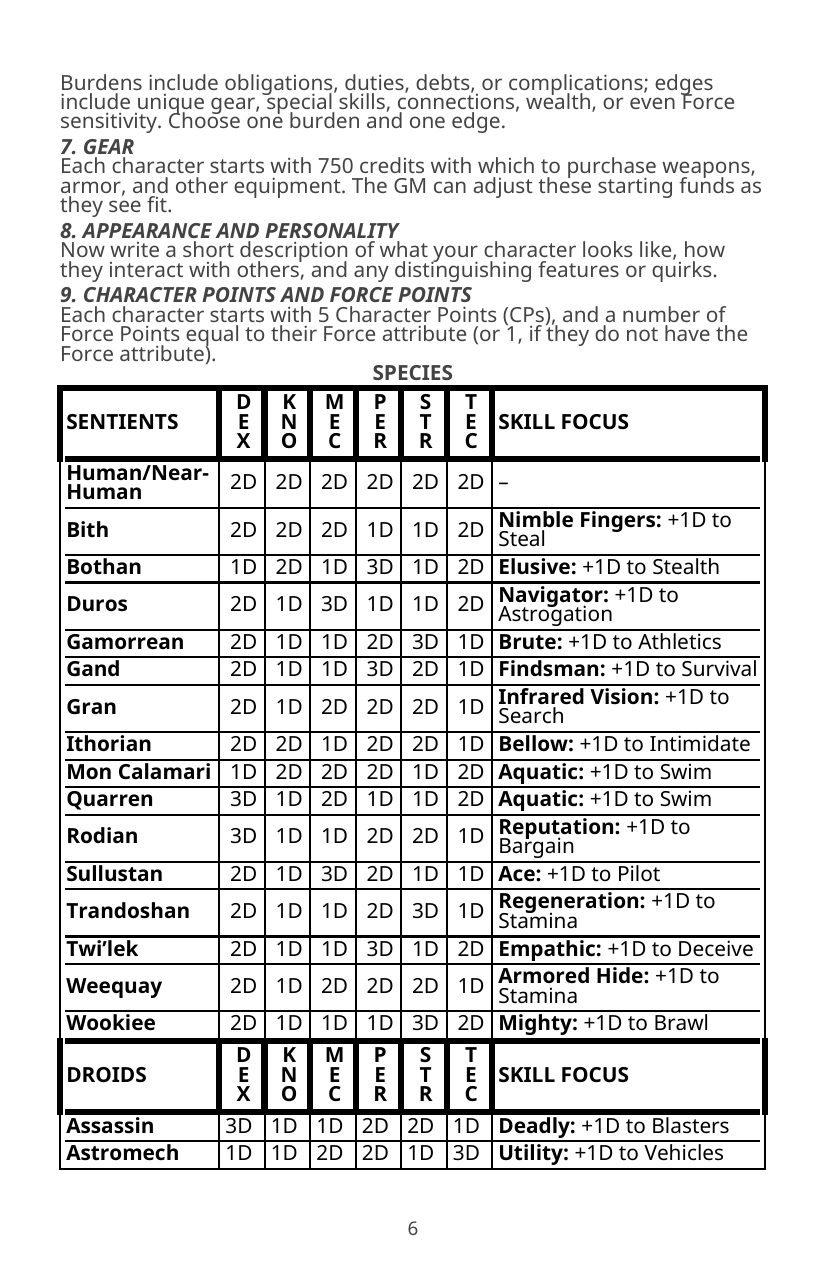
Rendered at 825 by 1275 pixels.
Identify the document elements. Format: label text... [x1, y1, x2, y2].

table_cell 1D [402, 556, 446, 581]
table_cell 1D [266, 631, 309, 656]
table_header K N O [268, 391, 307, 456]
table_cell 2D [357, 1142, 400, 1168]
table_cell 3D [357, 556, 400, 581]
table_cell Gran [61, 684, 218, 731]
table_header D E X [222, 391, 261, 456]
table_cell 2D [220, 863, 264, 888]
subtitle SPECIES [60, 365, 765, 385]
table_cell 2D [220, 1012, 264, 1038]
table_cell Ithorian [61, 731, 218, 758]
table_cell 2D [311, 509, 355, 554]
table_cell 2D [220, 965, 264, 1010]
table_cell 1D [266, 938, 309, 963]
table_cell 1D [266, 1012, 309, 1038]
table_cell Navigator: +1D to Astrogation [493, 581, 764, 628]
table_cell 1D [448, 890, 491, 935]
table_cell Quarren [61, 786, 218, 814]
table_cell 2D [357, 1115, 400, 1140]
table_cell 1D [311, 1012, 355, 1038]
table_cell Mighty: +1D to Brawl [493, 1010, 764, 1038]
table_cell 1D [266, 1115, 309, 1140]
table_cell 1D [448, 816, 491, 861]
table_cell Trandoshan [61, 888, 218, 935]
table_cell 2D [311, 788, 355, 814]
table_cell 2D [402, 1115, 446, 1140]
table_cell 2D [448, 584, 491, 628]
table_cell 2D [266, 509, 309, 554]
table_cell 2D [357, 631, 400, 656]
table_cell Sullustan [61, 861, 218, 888]
table_cell – [493, 456, 764, 507]
table_header SENTIENTS [63, 391, 216, 456]
table_cell 1D [357, 1012, 400, 1038]
table_cell 2D [311, 965, 355, 1010]
table_cell Aquatic: +1D to Swim [493, 759, 764, 786]
table_cell Utility: +1D to Vehicles [493, 1140, 764, 1168]
table_header P E R [359, 391, 398, 456]
table_cell 3D [402, 890, 446, 935]
table_cell 2D [357, 816, 400, 861]
table_cell Mon Calamari [61, 759, 218, 786]
table_cell 1D [311, 658, 355, 684]
table_header M E C [313, 391, 353, 456]
subtitle 9. CHARACTER POINTS AND FORCE POINTS [60, 287, 765, 307]
table_cell 2D [357, 863, 400, 888]
table_cell 1D [448, 686, 491, 731]
table_cell Bith [61, 507, 218, 554]
table_cell Brute: +1D to Athletics [493, 629, 764, 656]
text Each character starts with 5 Character Points (CPs), and a number of Force Points equal to their Force attribute (or 1, if they do not have the Force attribute). [60, 307, 765, 365]
table_cell Assassin [61, 1109, 218, 1140]
table_cell Astromech [61, 1140, 218, 1168]
table_cell 3D [220, 1115, 264, 1140]
table_header SKILL FOCUS [495, 391, 762, 456]
table_cell 2D [220, 658, 264, 684]
table_cell 2D [448, 761, 491, 786]
table_cell 2D [357, 462, 400, 507]
table_cell 3D [220, 816, 264, 861]
table_cell Elusive: +1D to Stealth [493, 554, 764, 581]
table_cell 1D [311, 631, 355, 656]
table_cell 2D [357, 965, 400, 1010]
table_cell 1D [220, 761, 264, 786]
table_cell 1D [402, 788, 446, 814]
table_cell 2D [220, 890, 264, 935]
table_cell Findsman: +1D to Survival [493, 656, 764, 684]
table_cell D E X [222, 1044, 261, 1108]
table_header T E C [450, 391, 489, 456]
table_cell 2D [448, 938, 491, 963]
table_cell 1D [266, 890, 309, 935]
text Burdens include obligations, duties, debts, or complications; edges include unique gear, special skills, connections, wealth, or even Force sensitivity. Choose one burden and one edge. [60, 74, 765, 133]
table_cell 3D [402, 631, 446, 656]
table_cell 2D [402, 658, 446, 684]
table_cell 2D [220, 733, 264, 758]
table_cell 3D [402, 1012, 446, 1038]
table_cell 1D [311, 890, 355, 935]
table_cell Infrared Vision: +1D to Search [493, 684, 764, 731]
subtitle 8. APPEARANCE AND PERSONALITY [60, 223, 765, 242]
table_cell Gamorrean [61, 629, 218, 656]
table_cell 1D [220, 556, 264, 581]
table_cell Regeneration: +1D to Stamina [493, 888, 764, 935]
text Each character starts with 750 credits with which to purchase weapons, armor, and other equipment. The GM can adjust these starting funds as they see fit. [60, 158, 765, 217]
table_cell 1D [266, 788, 309, 814]
table_cell Twi’lek [61, 935, 218, 963]
table_cell 1D [266, 1142, 309, 1168]
subtitle 7. GEAR [60, 139, 765, 158]
table_cell Wookiee [61, 1010, 218, 1038]
table_cell 3D [357, 938, 400, 963]
table_cell 1D [357, 509, 400, 554]
table_cell 1D [448, 965, 491, 1010]
table_cell 2D [220, 584, 264, 628]
table_cell DROIDS [63, 1038, 216, 1108]
table_cell 2D [220, 631, 264, 656]
table_cell 1D [266, 863, 309, 888]
table_cell T E C [450, 1044, 489, 1108]
table_cell 1D [402, 1142, 446, 1168]
table_cell 2D [402, 462, 446, 507]
table_cell 1D [220, 1142, 264, 1168]
table_cell 1D [448, 863, 491, 888]
table_cell 3D [311, 863, 355, 888]
table_cell S T R [404, 1044, 444, 1108]
table_cell 2D [402, 686, 446, 731]
table_cell Deadly: +1D to Blasters [493, 1109, 764, 1140]
table_cell Reputation: +1D to Bargain [493, 814, 764, 861]
table_cell Armored Hide: +1D to Stamina [493, 963, 764, 1010]
table_cell 1D [311, 1115, 355, 1140]
table_cell 1D [448, 658, 491, 684]
table_cell 1D [266, 584, 309, 628]
table_cell 1D [402, 761, 446, 786]
table_cell Bothan [61, 554, 218, 581]
table_cell 2D [311, 1142, 355, 1168]
table_cell Ace: +1D to Pilot [493, 861, 764, 888]
table_cell 1D [402, 938, 446, 963]
table_cell Rodian [61, 814, 218, 861]
table_cell Bellow: +1D to Intimidate [493, 731, 764, 758]
table_cell Human/Near-Human [61, 456, 218, 507]
table_cell 1D [266, 965, 309, 1010]
table_cell 2D [220, 686, 264, 731]
table_cell Nimble Fingers: +1D to Steal [493, 507, 764, 554]
table_cell 1D [402, 584, 446, 628]
table_cell 2D [357, 890, 400, 935]
table_cell 1D [402, 509, 446, 554]
table_cell 1D [448, 733, 491, 758]
table_cell 2D [448, 1012, 491, 1038]
table_cell 2D [402, 733, 446, 758]
table_cell 2D [357, 686, 400, 731]
table_cell 2D [220, 938, 264, 963]
text Now write a short description of what your character looks like, how they interact with others, and any distinguishing features or quirks. [60, 242, 765, 281]
table_cell 2D [357, 761, 400, 786]
table_cell 1D [357, 788, 400, 814]
table_cell 2D [311, 686, 355, 731]
table_cell 3D [357, 658, 400, 684]
table_cell 1D [266, 658, 309, 684]
table_cell K N O [268, 1044, 307, 1108]
table_cell 2D [402, 965, 446, 1010]
table_cell Aquatic: +1D to Swim [493, 786, 764, 814]
table_cell 1D [402, 863, 446, 888]
table_cell 2D [357, 733, 400, 758]
table_cell 2D [448, 556, 491, 581]
table_cell 1D [357, 584, 400, 628]
table_cell 1D [266, 686, 309, 731]
table_cell 3D [448, 1142, 491, 1168]
table_cell P E R [359, 1044, 398, 1108]
table_cell 2D [311, 761, 355, 786]
table_cell 2D [266, 733, 309, 758]
table_cell Empathic: +1D to Deceive [493, 935, 764, 963]
table_cell 2D [402, 816, 446, 861]
table_cell 1D [448, 631, 491, 656]
table_cell 2D [266, 761, 309, 786]
table_cell M E C [313, 1044, 353, 1108]
table_cell 1D [266, 816, 309, 861]
table_cell 2D [448, 462, 491, 507]
table_cell 1D [311, 733, 355, 758]
table_cell 1D [311, 556, 355, 581]
table_cell 2D [220, 462, 264, 507]
table_cell 2D [311, 462, 355, 507]
table_cell Duros [61, 581, 218, 628]
table_header S T R [404, 391, 444, 456]
table_cell 2D [448, 788, 491, 814]
table_cell 2D [220, 509, 264, 554]
table_cell 3D [311, 584, 355, 628]
table_cell Gand [61, 656, 218, 684]
table_cell 2D [448, 509, 491, 554]
table_cell SKILL FOCUS [495, 1038, 762, 1108]
table_cell 1D [311, 816, 355, 861]
table_cell 1D [311, 938, 355, 963]
table_cell 2D [266, 462, 309, 507]
table_cell 2D [266, 556, 309, 581]
table_cell Weequay [61, 963, 218, 1010]
table_cell 1D [448, 1115, 491, 1140]
table_cell 3D [220, 788, 264, 814]
